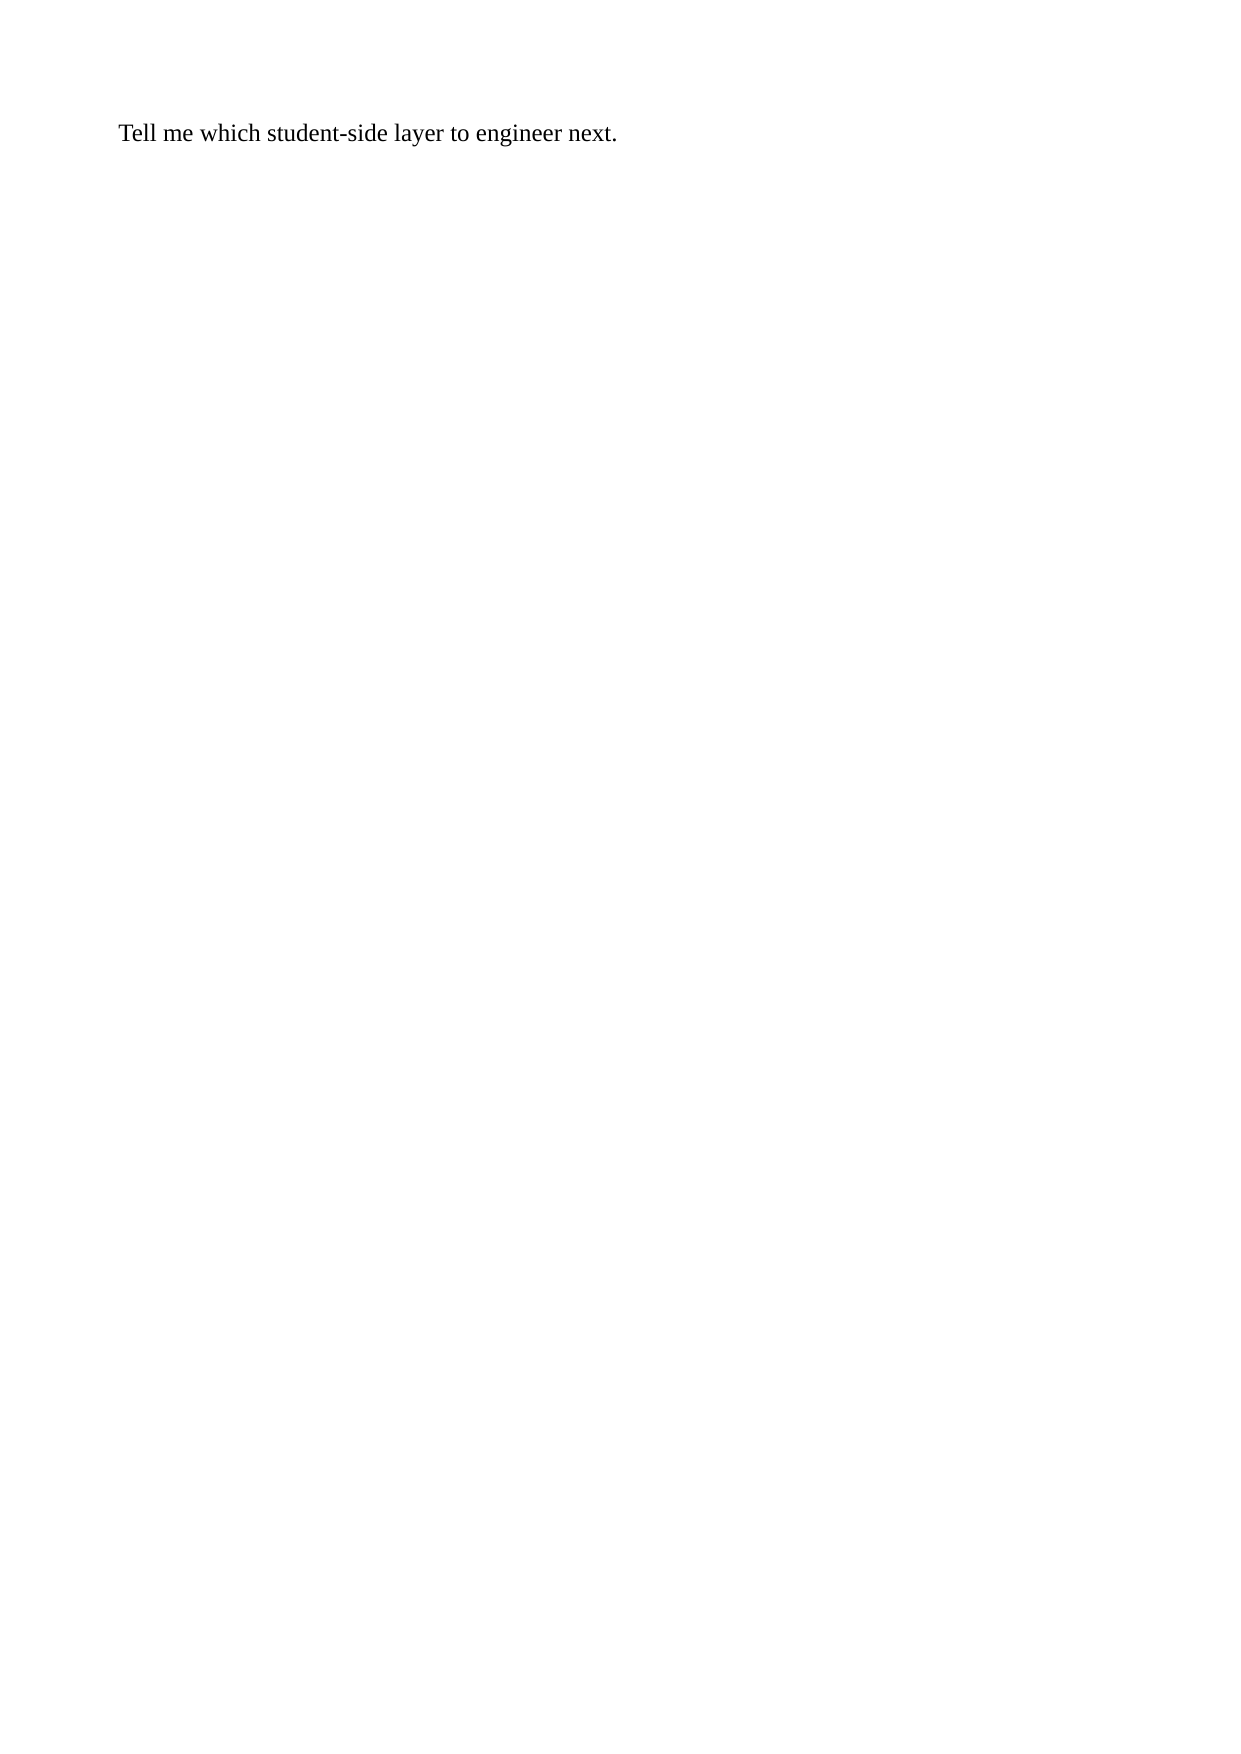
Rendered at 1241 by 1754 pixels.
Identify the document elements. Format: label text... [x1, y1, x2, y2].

text Tell me which student-side layer to engineer next. [118, 118, 1122, 147]
